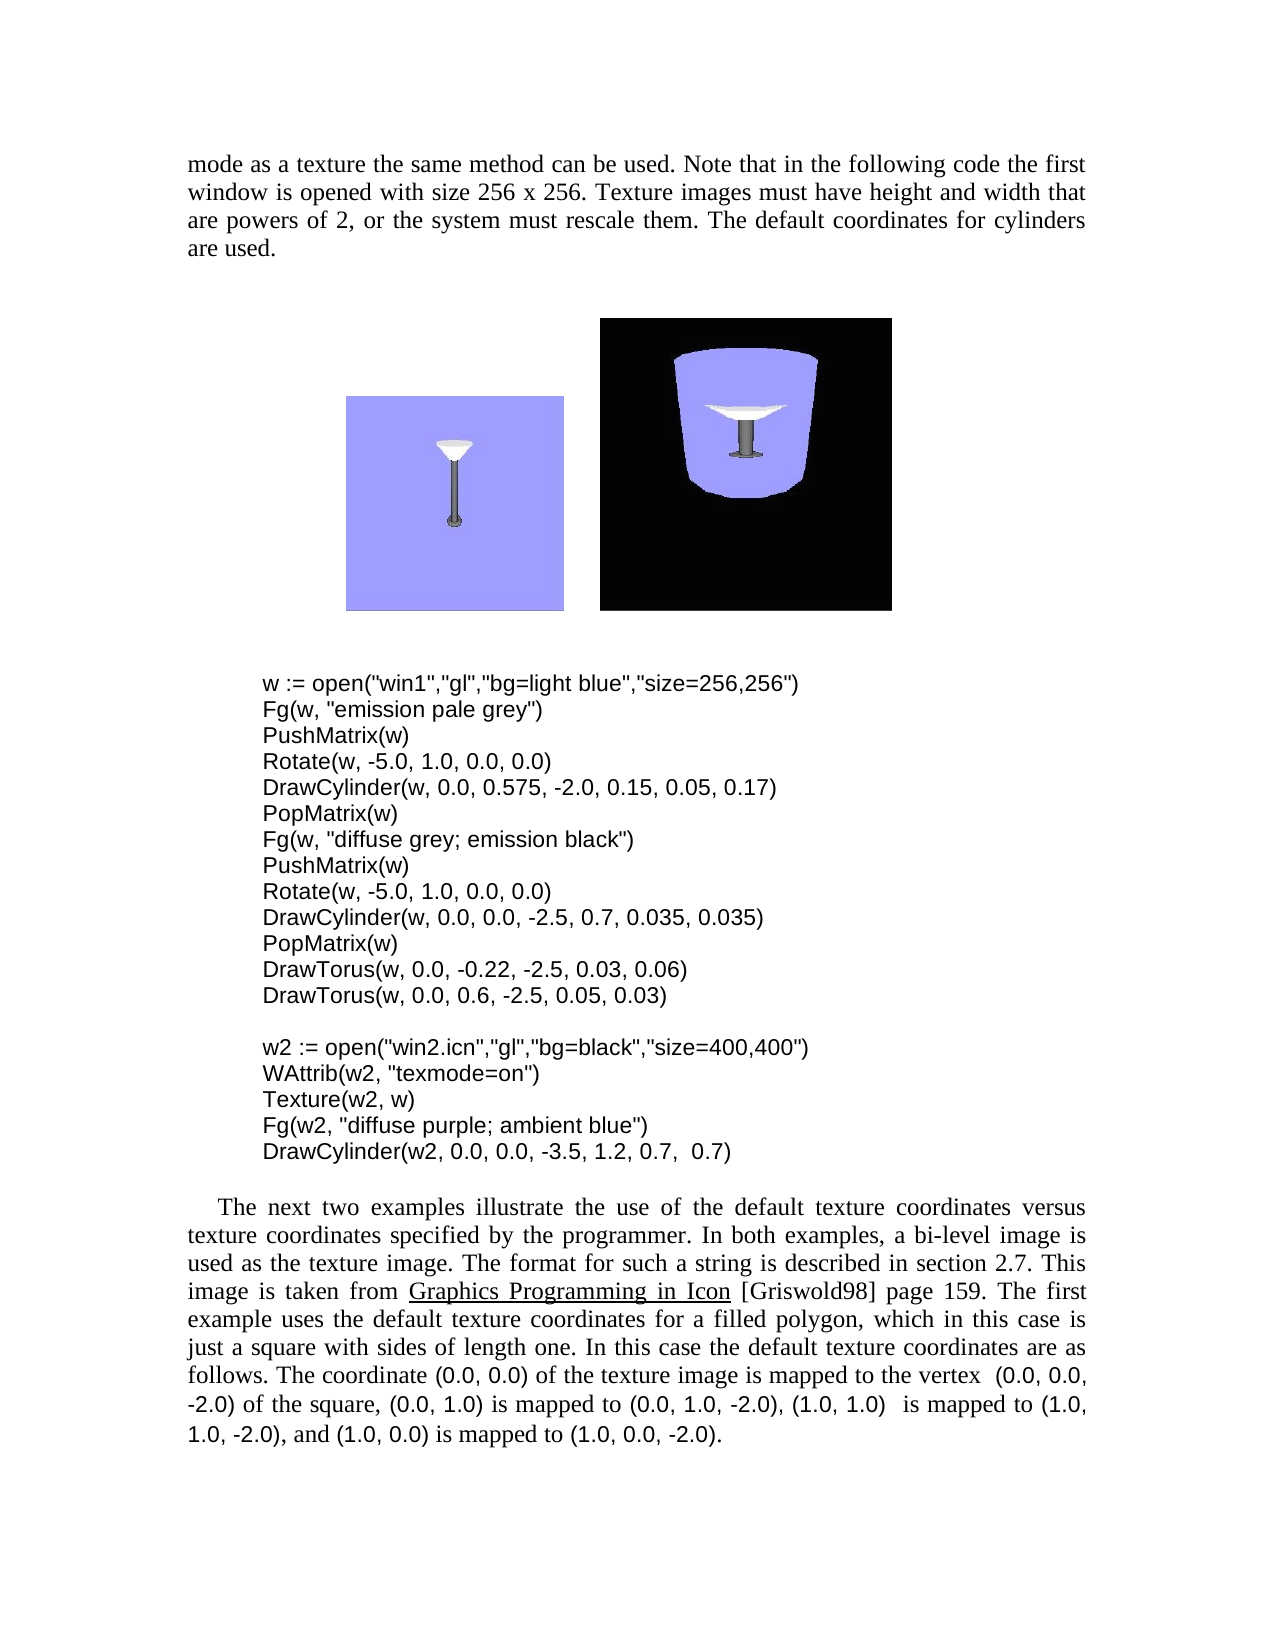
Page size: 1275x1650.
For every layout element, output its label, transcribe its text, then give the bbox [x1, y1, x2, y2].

text Fg(w2, "diffuse purple; ambient blue") [187, 1113, 1087, 1139]
text w := open("win1","gl","bg=light blue","size=256,256") [187, 670, 1087, 696]
text PushMatrix(w) [187, 852, 1087, 878]
text PopMatrix(w) [187, 930, 1087, 956]
text DrawCylinder(w2, 0.0, 0.0, -3.5, 1.2, 0.7, 0.7) [187, 1139, 1087, 1165]
text Fg(w, "emission pale grey") [187, 696, 1087, 722]
text Rotate(w, -5.0, 1.0, 0.0, 0.0) [187, 748, 1087, 774]
text DrawCylinder(w, 0.0, 0.575, -2.0, 0.15, 0.05, 0.17) [187, 774, 1087, 800]
text Fg(w, "diffuse grey; emission black") [187, 826, 1087, 852]
text WAttrib(w2, "texmode=on") [187, 1061, 1087, 1087]
picture [346, 396, 564, 611]
text PushMatrix(w) [187, 722, 1087, 748]
picture [600, 318, 892, 611]
text Texture(w2, w) [187, 1087, 1087, 1113]
text DrawTorus(w, 0.0, 0.6, -2.5, 0.05, 0.03) [187, 982, 1087, 1008]
text w2 := open("win2.icn","gl","bg=black","size=400,400") [187, 1034, 1087, 1061]
text Rotate(w, -5.0, 1.0, 0.0, 0.0) [187, 878, 1087, 904]
text mode as a texture the same method can be used. Note that in the following code the first window is opened with size 256 x 256. Texture images must have height and width that are powers of 2, or the system must rescale them. The default coordinates for cylinders are used. [187, 150, 1087, 262]
text DrawTorus(w, 0.0, -0.22, -2.5, 0.03, 0.06) [187, 956, 1087, 982]
text PopMatrix(w) [187, 800, 1087, 826]
text DrawCylinder(w, 0.0, 0.0, -2.5, 0.7, 0.035, 0.035) [187, 904, 1087, 930]
text The next two examples illustrate the use of the default texture coordinates versus texture coordinates specified by the programmer. In both examples, a bi-level image is used as the texture image. The format for such a string is described in section 2.7. This image is taken from Graphics Programming in Icon [Griswold98] page 159. The first example uses the default texture coordinates for a filled polygon, which in this case is just a square with sides of length one. In this case the default texture coordinates are as follows. The coordinate (0.0, 0.0) of the texture image is mapped to the vertex (0.0, 0.0, -2.0) of the square, (0.0, 1.0) is mapped to (0.0, 1.0, -2.0), (1.0, 1.0) is mapped to (1.0, 1.0, -2.0), and (1.0, 0.0) is mapped to (1.0, 0.0, -2.0). [187, 1193, 1087, 1448]
